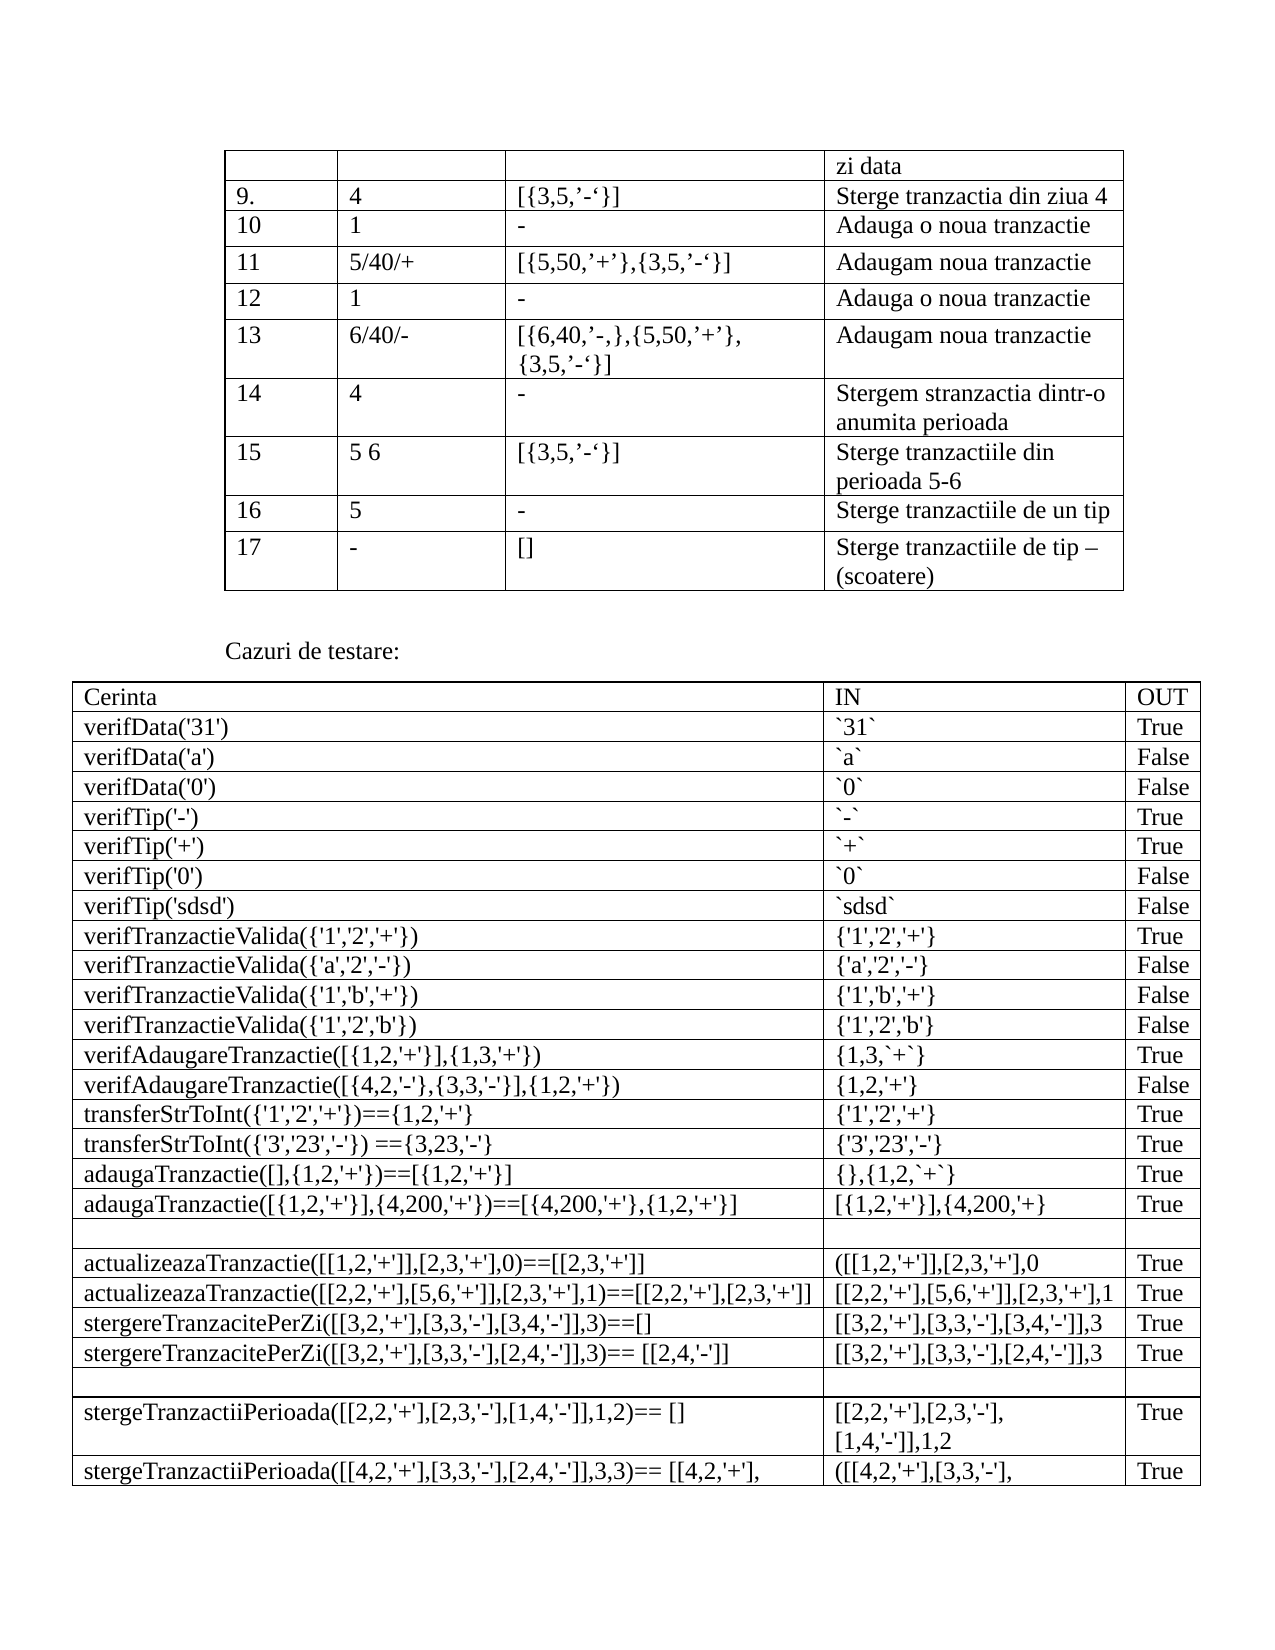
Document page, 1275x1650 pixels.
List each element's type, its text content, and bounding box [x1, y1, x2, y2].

table_cell False [1126, 772, 1200, 801]
table_cell 13 [226, 320, 337, 377]
table_cell {'1','2','b'} [824, 1010, 1125, 1039]
table_cell [{6,40,’-‚},{5,50,’+’},{3,5,’-‘}] [506, 320, 824, 377]
table_cell [[2,2,'+'],[2,3,'-'],[1,4,'-']],1,2 [824, 1398, 1125, 1455]
table_cell `a` [824, 742, 1125, 771]
table_cell stergereTranzacitePerZi([[3,2,'+'],[3,3,'-'],[3,4,'-']],3)==[] [73, 1308, 823, 1337]
table_cell True [1126, 831, 1200, 860]
table_cell Sterge tranzactiile de tip – (scoatere) [825, 532, 1123, 589]
table_cell adaugaTranzactie([],{1,2,'+'})==[{1,2,'+'}] [73, 1159, 823, 1188]
table_cell verifTip('-') [73, 802, 823, 830]
table_cell - [506, 379, 824, 436]
table_cell 5/40/+ [338, 247, 505, 282]
table_cell True [1126, 1338, 1200, 1367]
table_cell True [1126, 1189, 1200, 1218]
table_cell True [1126, 1398, 1200, 1455]
table_cell [[2,2,'+'],[5,6,'+']],[2,3,'+'],1 [824, 1278, 1125, 1307]
table_cell [1126, 1368, 1200, 1396]
table_cell actualizeazaTranzactie([[1,2,'+']],[2,3,'+'],0)==[[2,3,'+']] [73, 1249, 823, 1277]
table_cell verifTranzactieValida({'a','2','-'}) [73, 951, 823, 979]
table_cell `0` [824, 772, 1125, 801]
table_cell zi data [825, 151, 1123, 180]
table_cell [[3,2,'+'],[3,3,'-'],[2,4,'-']],3 [824, 1338, 1125, 1367]
table_cell 10 [226, 211, 337, 246]
table_cell 5 6 [338, 437, 505, 494]
table_cell Adaugam noua tranzactie [825, 320, 1123, 377]
table_cell verifAdaugareTranzactie([{4,2,'-'},{3,3,'-'}],{1,2,'+'}) [73, 1070, 823, 1098]
table_cell [[3,2,'+'],[3,3,'-'],[3,4,'-']],3 [824, 1308, 1125, 1337]
table_cell adaugaTranzactie([{1,2,'+'}],{4,200,'+'})==[{4,200,'+'},{1,2,'+'}] [73, 1189, 823, 1218]
table_cell verifTranzactieValida({'1','b','+'}) [73, 980, 823, 1009]
table_cell False [1126, 1070, 1200, 1098]
table_cell 17 [226, 532, 337, 589]
table_cell False [1126, 1010, 1200, 1039]
table_cell - [506, 284, 824, 319]
table_cell 15 [226, 437, 337, 494]
table_cell Sterge tranzactia din ziua 4 [825, 181, 1123, 209]
table_cell Sterge tranzactiile din perioada 5-6 [825, 437, 1123, 494]
table_cell True [1126, 1100, 1200, 1128]
table_cell verifTip('+') [73, 831, 823, 860]
table_cell stergeTranzactiiPerioada([[2,2,'+'],[2,3,'-'],[1,4,'-']],1,2)== [] [73, 1398, 823, 1455]
table_cell {1,2,'+'} [824, 1070, 1125, 1098]
table_cell `-` [824, 802, 1125, 830]
table_cell [338, 151, 505, 180]
table_cell {'a','2','-'} [824, 951, 1125, 979]
table_cell stergereTranzacitePerZi([[3,2,'+'],[3,3,'-'],[2,4,'-']],3)== [[2,4,'-']] [73, 1338, 823, 1367]
table_cell - [506, 151, 824, 180]
table_cell ([[4,2,'+'],[3,3,'-'], [824, 1456, 1125, 1485]
table_cell `+` [824, 831, 1125, 860]
table_cell True [1126, 1249, 1200, 1277]
table_cell 5 [338, 496, 505, 531]
table_cell Adaugam noua tranzactie [825, 247, 1123, 282]
table_cell [226, 151, 337, 180]
table_cell `0` [824, 861, 1125, 890]
table_cell 12 [226, 284, 337, 319]
table_cell - [338, 532, 505, 589]
table_cell {'1','2','+'} [824, 1100, 1125, 1128]
table_header IN [824, 683, 1125, 711]
table_cell True [1126, 1129, 1200, 1158]
table_cell `31` [824, 712, 1125, 741]
table_cell 6/40/- [338, 320, 505, 377]
table_cell True [1126, 1278, 1200, 1307]
table_cell {'1','2','+'} [824, 921, 1125, 949]
table_cell transferStrToInt({'3','23','-'}) =={3,23,'-'} [73, 1129, 823, 1158]
table_cell [73, 1368, 823, 1396]
table_cell stergeTranzactiiPerioada([[4,2,'+'],[3,3,'-'],[2,4,'-']],3,3)== [[4,2,'+'], [73, 1456, 823, 1485]
table_cell [1126, 1219, 1200, 1247]
table_cell [824, 1368, 1125, 1396]
table_cell 4 [338, 181, 505, 209]
table_cell [824, 1219, 1125, 1247]
table_cell verifData('0') [73, 772, 823, 801]
table_cell verifData('31') [73, 712, 823, 741]
table_cell Sterge tranzactiile de un tip [825, 496, 1123, 531]
table_cell [] [506, 532, 824, 589]
table_cell False [1126, 951, 1200, 979]
table_cell False [1126, 861, 1200, 890]
table_cell [{5,50,’+’},{3,5,’-‘}] [506, 247, 824, 282]
table_cell 1 [338, 284, 505, 319]
table_cell verifAdaugareTranzactie([{1,2,'+'}],{1,3,'+'}) [73, 1040, 823, 1069]
table_cell {'1','b','+'} [824, 980, 1125, 1009]
table_cell [{3,5,’-‘}] [506, 181, 824, 209]
table_cell `sdsd` [824, 891, 1125, 920]
table_cell True [1126, 1456, 1200, 1485]
table_cell ([[1,2,'+']],[2,3,'+'],0 [824, 1249, 1125, 1277]
table_cell verifTranzactieValida({'1','2','b'}) [73, 1010, 823, 1039]
table_cell [{1,2,'+'}],{4,200,'+} [824, 1189, 1125, 1218]
table_cell 16 [226, 496, 337, 531]
table_cell True [1126, 1308, 1200, 1337]
table_cell 9. [226, 181, 337, 209]
text Cazuri de testare: [150, 636, 1125, 665]
table_cell Adauga o noua tranzactie [825, 211, 1123, 246]
table_cell {1,3,`+`} [824, 1040, 1125, 1069]
table_cell True [1126, 921, 1200, 949]
table_cell actualizeazaTranzactie([[2,2,'+'],[5,6,'+']],[2,3,'+'],1)==[[2,2,'+'],[2,3,'+']] [73, 1278, 823, 1307]
table_cell 1 [338, 211, 505, 246]
table_cell [73, 1219, 823, 1247]
table_cell - [506, 496, 824, 531]
table_cell False [1126, 980, 1200, 1009]
table_header Cerinta [73, 683, 823, 711]
table_cell [{3,5,’-‘}] [506, 437, 824, 494]
table_cell verifTip('sdsd') [73, 891, 823, 920]
table_cell True [1126, 1159, 1200, 1188]
table_cell True [1126, 712, 1200, 741]
table_cell False [1126, 742, 1200, 771]
table_cell True [1126, 1040, 1200, 1069]
table_cell {},{1,2,`+`} [824, 1159, 1125, 1188]
table_cell transferStrToInt({'1','2','+'})=={1,2,'+'} [73, 1100, 823, 1128]
table_cell {'3','23','-'} [824, 1129, 1125, 1158]
table_cell verifTip('0') [73, 861, 823, 890]
table_cell 11 [226, 247, 337, 282]
table_cell - [506, 211, 824, 246]
table_cell Adauga o noua tranzactie [825, 284, 1123, 319]
table_cell False [1126, 891, 1200, 920]
table_cell 14 [226, 379, 337, 436]
table_cell True [1126, 802, 1200, 830]
table_cell 4 [338, 379, 505, 436]
table_cell Stergem stranzactia dintr-o anumita perioada [825, 379, 1123, 436]
table_cell verifTranzactieValida({'1','2','+'}) [73, 921, 823, 949]
table_header OUT [1126, 683, 1200, 711]
table_cell verifData('a') [73, 742, 823, 771]
